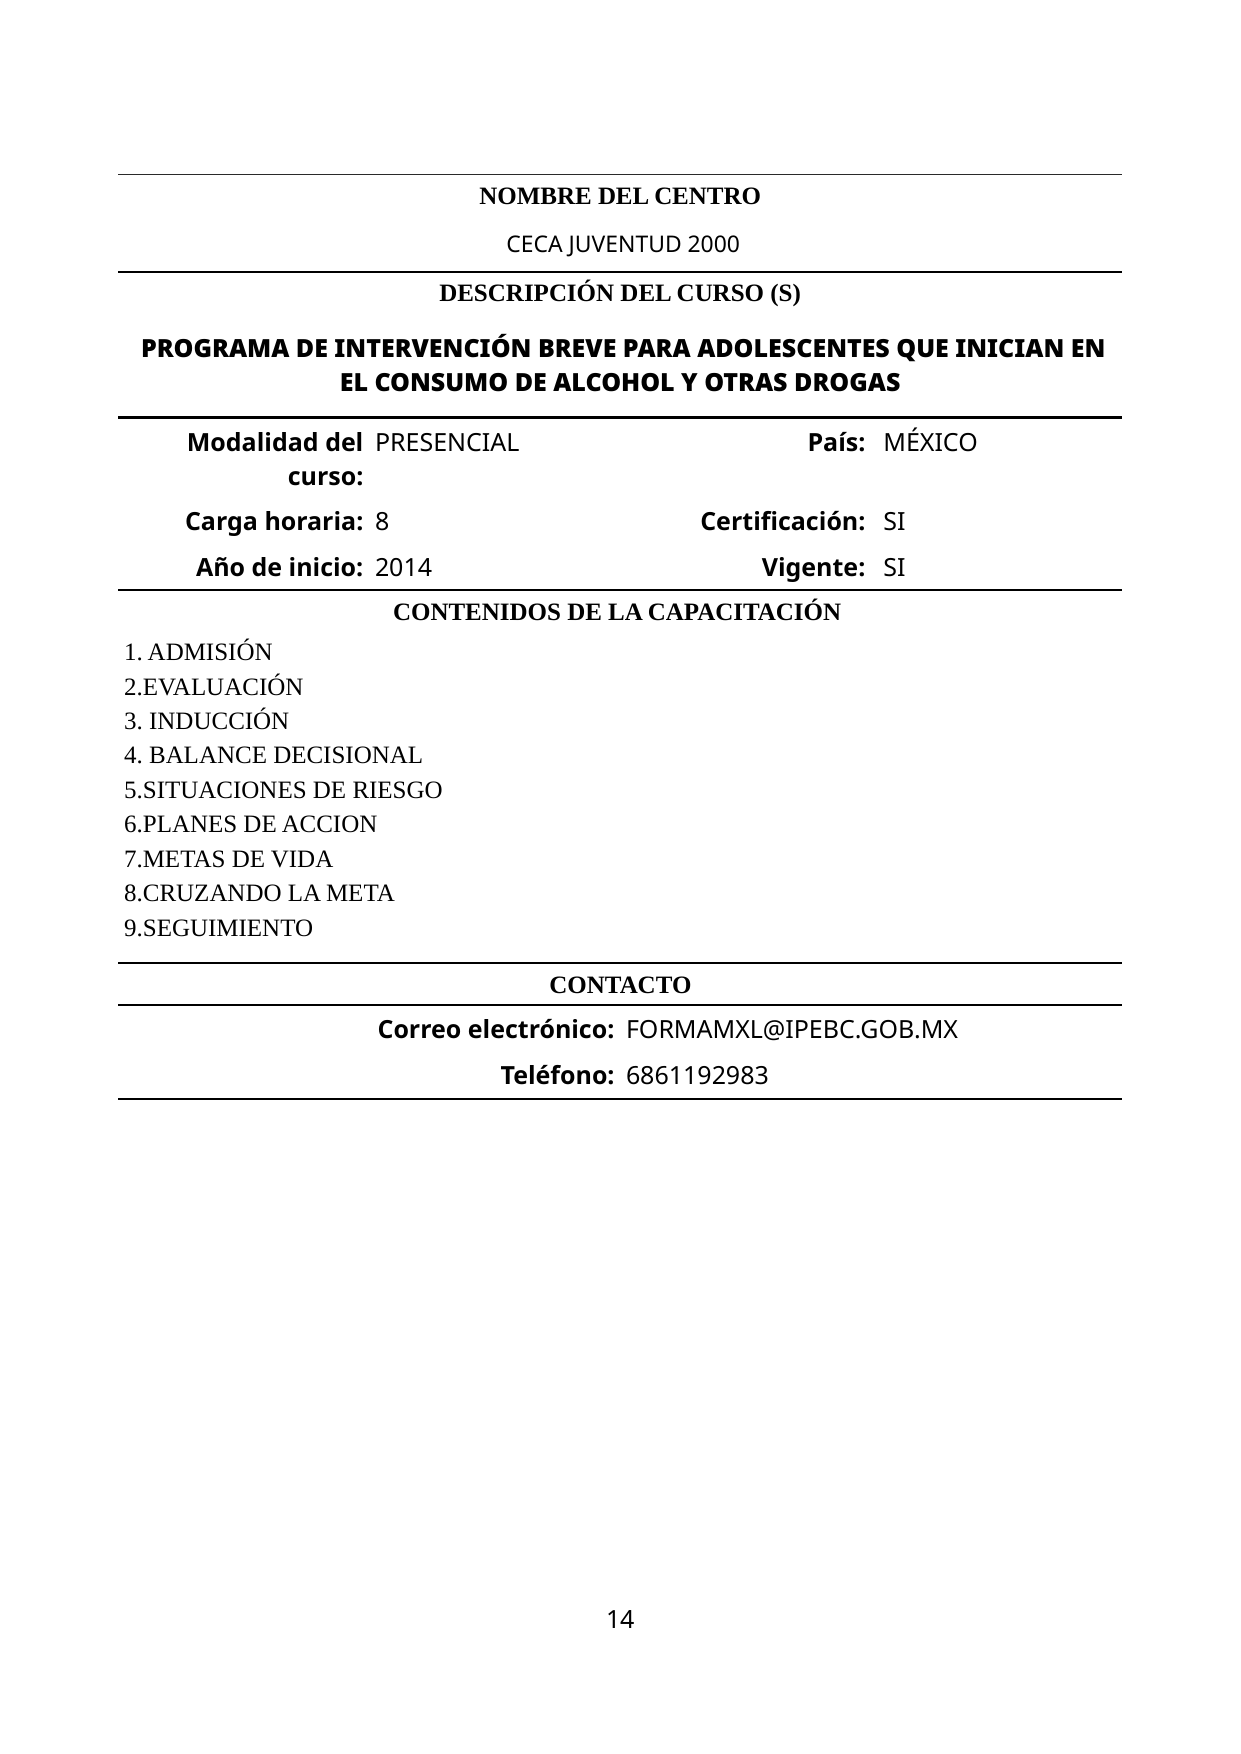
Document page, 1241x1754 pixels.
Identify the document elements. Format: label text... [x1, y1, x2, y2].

table_cell 2014 [369, 544, 620, 589]
table_cell SI [871, 544, 1122, 589]
table_cell Certificación: [620, 498, 871, 544]
table_header NOMBRE DEL CENTRO [118, 176, 1122, 216]
table_cell País: [620, 419, 871, 498]
table_cell CONTENIDOS DE LA CAPACITACIÓN [118, 591, 1122, 631]
table_cell 8 [369, 498, 620, 544]
table_cell PROGRAMA DE INTERVENCIÓN BREVE PARA ADOLESCENTES QUE INICIAN EN EL CONSUMO DE ALCOHOL Y OTRAS DROGAS [118, 313, 1122, 416]
table_cell PRESENCIAL [369, 419, 620, 498]
table_cell MÉXICO [871, 419, 1122, 498]
table_cell FORMAMXL@IPEBC.GOB.MX [620, 1006, 1122, 1052]
table_cell DESCRIPCIÓN DEL CURSO (S) [118, 273, 1122, 313]
table_cell 1. ADMISIÓN 2.EVALUACIÓN 3. INDUCCIÓN 4. BALANCE DECISIONAL 5.SITUACIONES DE RIESGO 6.PLANES DE ACCION 7.METAS DE VIDA 8.CRUZANDO LA META 9.SEGUIMIENTO [118, 631, 1122, 962]
table_cell SI [871, 498, 1122, 544]
table_cell Modalidad del curso: [118, 419, 369, 498]
table_cell 6861192983 [620, 1052, 1122, 1097]
table_cell Año de inicio: [118, 544, 369, 589]
table_cell Teléfono: [118, 1052, 620, 1097]
table_cell Carga horaria: [118, 498, 369, 544]
table_cell CECA JUVENTUD 2000 [118, 216, 1122, 271]
table_cell Correo electrónico: [118, 1006, 620, 1052]
table_cell Vigente: [620, 544, 871, 589]
table_cell CONTACTO [118, 964, 1122, 1004]
